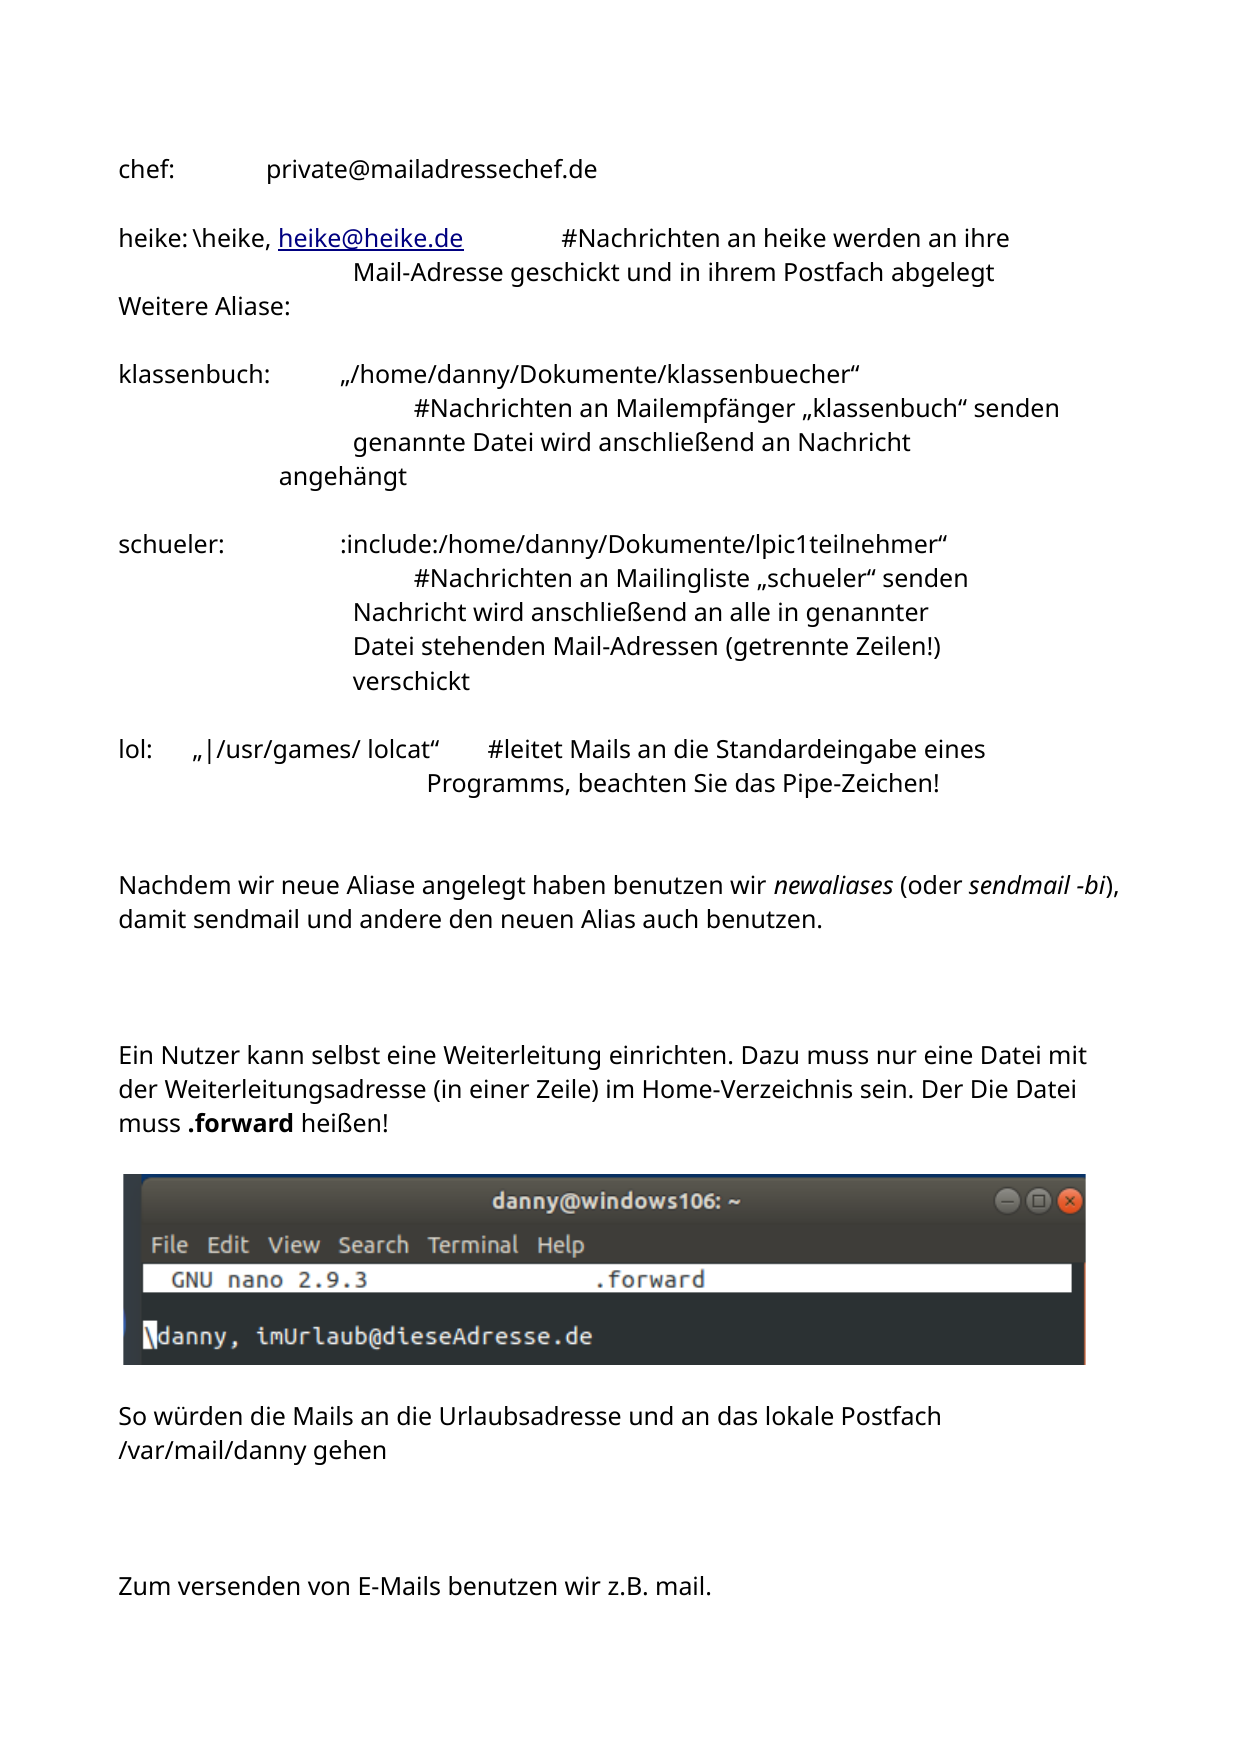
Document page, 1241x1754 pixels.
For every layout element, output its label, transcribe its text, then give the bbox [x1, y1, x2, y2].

picture [123, 1174, 1086, 1365]
text Ein Nutzer kann selbst eine Weiterleitung einrichten. Dazu muss nur eine Datei mit der Weiterleitungsadresse (in einer Zeile) im Home-Verzeichnis sein. Der Die Datei muss .forward heißen! [118, 1038, 1122, 1140]
text Zum versenden von E-Mails benutzen wir z.B. mail. [118, 1569, 1122, 1603]
text chef: private@mailadressechef.de heike: \heike, heike@heike.de #Nachrichten an heike werden an ihre Mail-Adresse geschickt und in ihrem Postfach abgelegt Weitere Aliase: klassenbuch: „/home/danny/Dokumente/klassenbuecher“ #Nachrichten an Mailempfänger „klassenbuch“ senden genannte Datei wird anschließend an Nachricht angehängt schueler: :include:/home/danny/Dokumente/lpic1teilnehmer“ #Nachrichten an Mailingliste „schueler“ senden Nachricht wird anschließend an alle in genannter Datei stehenden Mail-Adressen (getrennte Zeilen!) verschickt lol: „|/usr/games/ lolcat“ #leitet Mails an die Standardeingabe eines Programms, beachten Sie das Pipe-Zeichen! [118, 118, 1122, 799]
text So würden die Mails an die Urlaubsadresse und an das lokale Postfach /var/mail/danny gehen [118, 1174, 1122, 1501]
text Nachdem wir neue Aliase angelegt haben benutzen wir newaliases (oder sendmail -bi), damit sendmail und andere den neuen Alias auch benutzen. [118, 867, 1122, 936]
